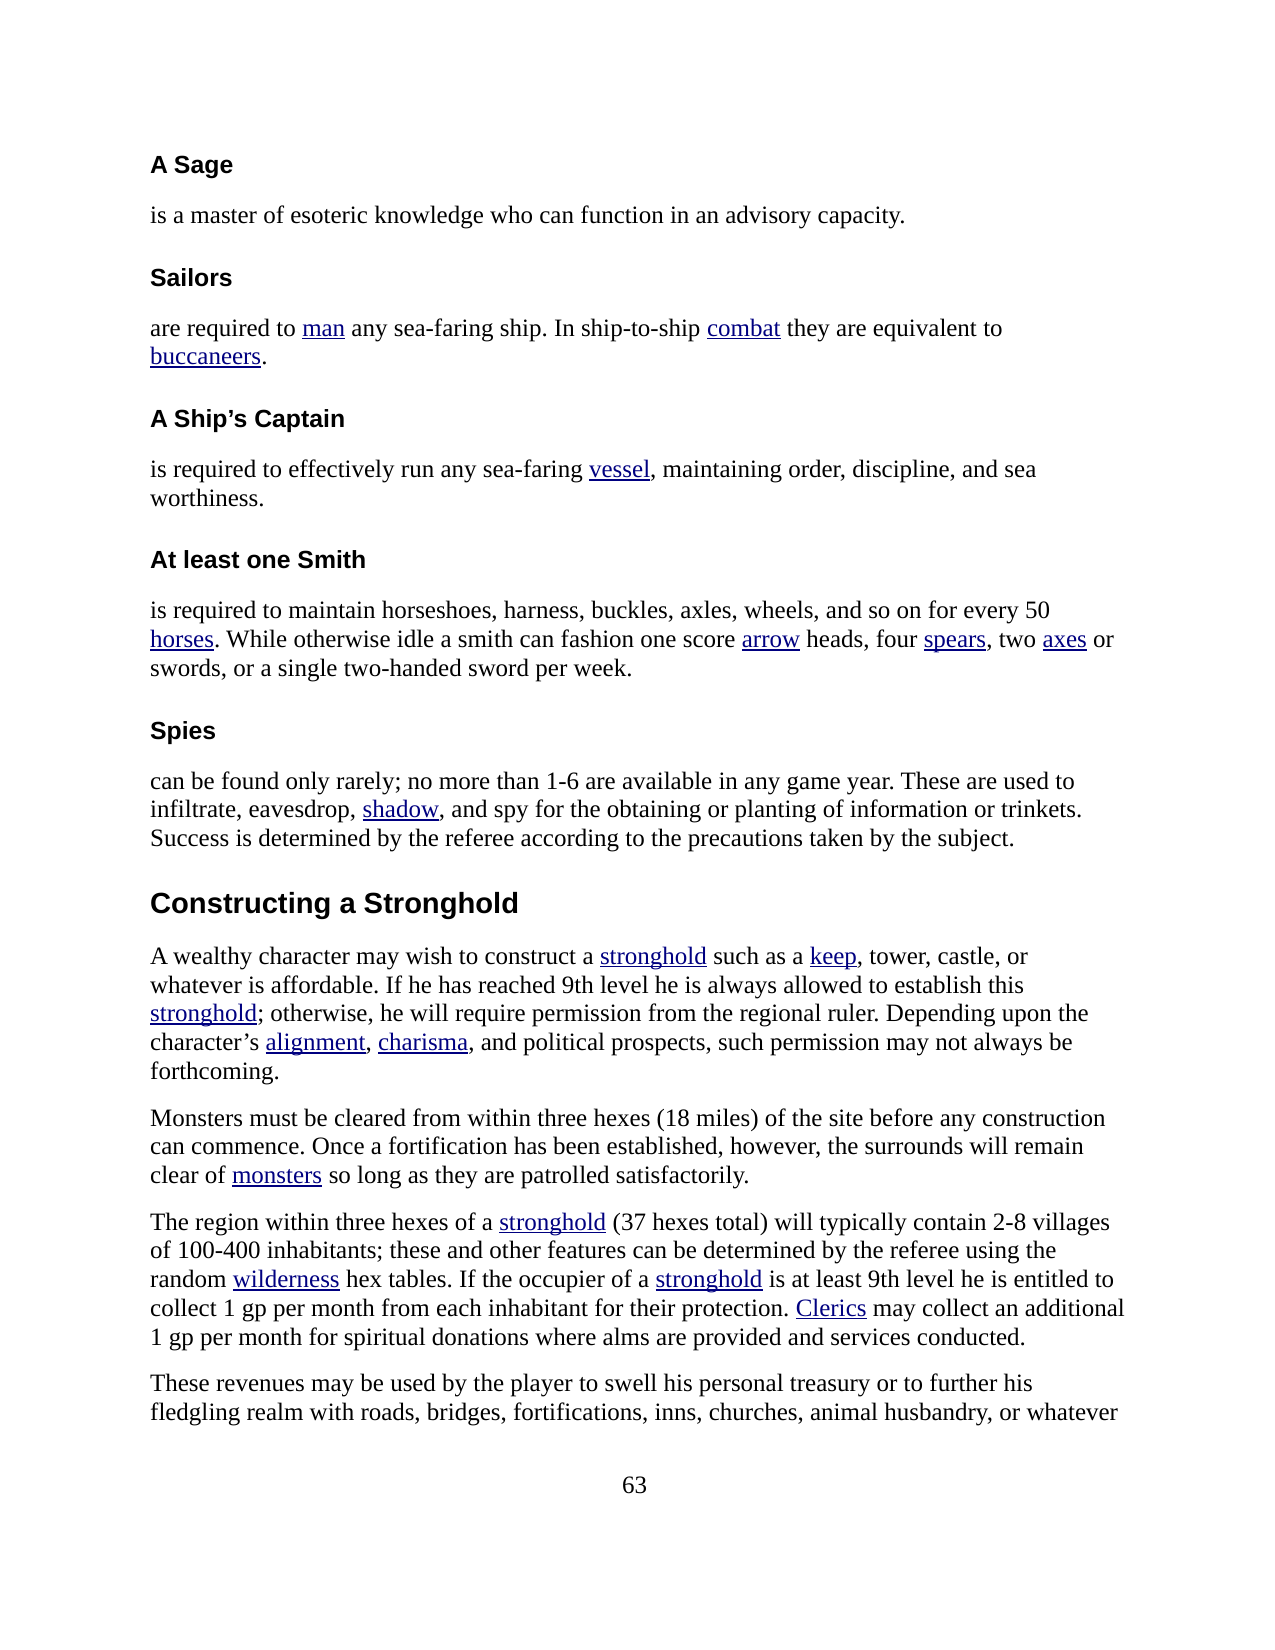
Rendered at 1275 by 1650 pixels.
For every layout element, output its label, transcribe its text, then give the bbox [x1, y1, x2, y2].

subtitle A Sage [150, 150, 1125, 178]
text is required to effectively run any sea-faring vessel, maintaining order, discipline, and sea worthiness. [150, 454, 1125, 512]
subtitle A Ship’s Captain [150, 404, 1125, 433]
subtitle Spies [150, 716, 1125, 744]
text The region within three hexes of a stronghold (37 hexes total) will typically contain 2-8 villages of 100-400 inhabitants; these and other features can be determined by the referee using the random wilderness hex tables. If the occupier of a stronghold is at least 9th level he is entitled to collect 1 gp per month from each inhabitant for their protection. Clerics may collect an additional 1 gp per month for spiritual donations where alms are provided and services conducted. [150, 1207, 1125, 1351]
subtitle At least one Smith [150, 546, 1125, 574]
text These revenues may be used by the player to swell his personal treasury or to further his fledgling realm with roads, bridges, fortifications, inns, churches, animal husbandry, or whatever [150, 1368, 1125, 1426]
subtitle Sailors [150, 263, 1125, 291]
text is required to maintain horseshoes, harness, buckles, axles, wheels, and so on for every 50 horses. While otherwise idle a smith can fashion one score arrow heads, four spears, two axes or swords, or a single two-handed sword per week. [150, 596, 1125, 682]
text are required to man any sea-faring ship. In ship-to-ship combat they are equivalent to buccaneers. [150, 313, 1125, 370]
text is a master of esoteric knowledge who can function in an advisory capacity. [150, 200, 1125, 229]
text Monsters must be cleared from within three hexes (18 miles) of the site before any construction can commence. Once a fortification has been established, however, the surrounds will remain clear of monsters so long as they are patrolled satisfactorily. [150, 1103, 1125, 1189]
text A wealthy character may wish to construct a stronghold such as a keep, tower, castle, or whatever is affordable. If he has reached 9th level he is always allowed to establish this stronghold; otherwise, he will require permission from the regional ruler. Depending upon the character’s alignment, charisma, and political prospects, such permission may not always be forthcoming. [150, 941, 1125, 1085]
subtitle Constructing a Stronghold [150, 886, 1125, 919]
text can be found only rarely; no more than 1-6 are available in any game year. These are used to infiltrate, eavesdrop, shadow, and spy for the obtaining or planting of information or trinkets. Success is determined by the referee according to the precautions taken by the subject. [150, 766, 1125, 852]
